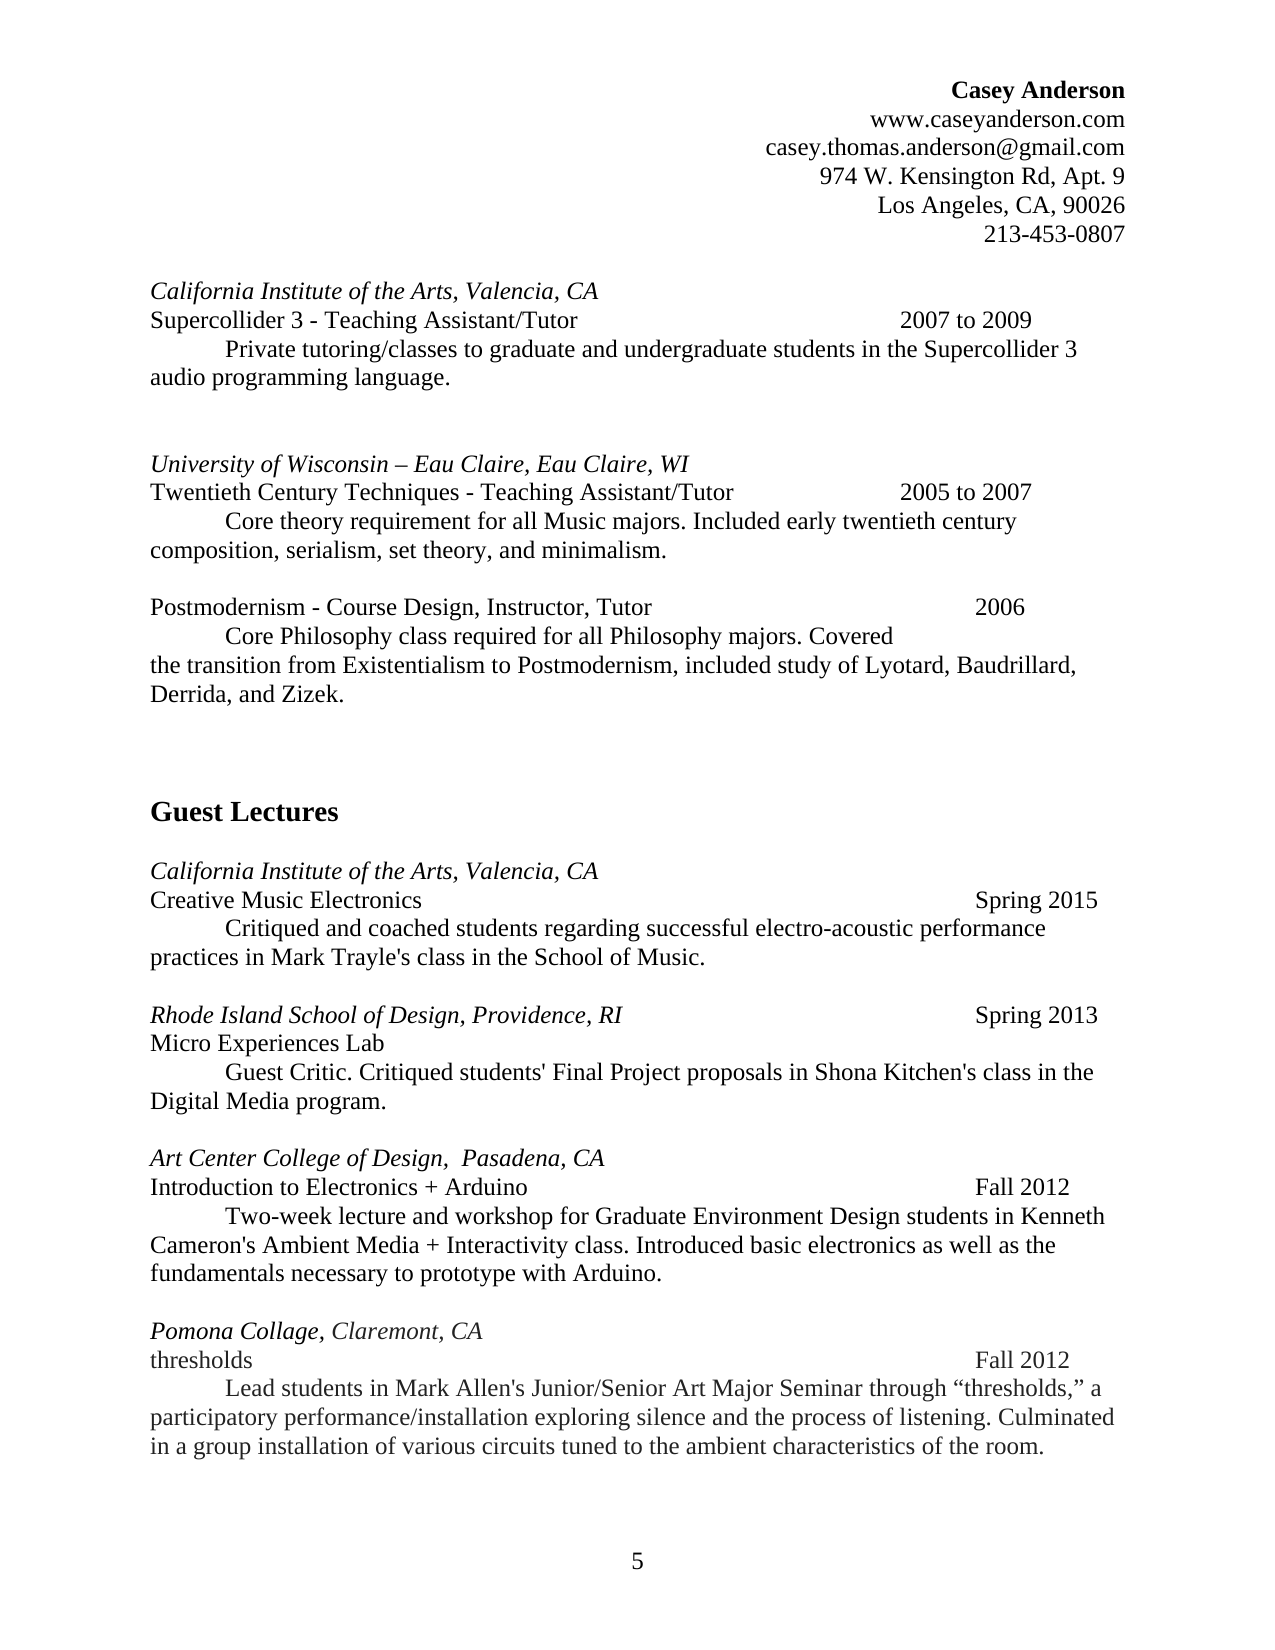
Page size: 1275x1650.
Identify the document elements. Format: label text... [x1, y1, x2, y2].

subtitle Guest Lectures [150, 794, 1125, 827]
text Supercollider 3 - Teaching Assistant/Tutor 2007 to 2009 [150, 305, 1125, 334]
text Critiqued and coached students regarding successful electro-acoustic performance practices in Mark Trayle's class in the School of Music. [150, 913, 1125, 971]
text University of Wisconsin – Eau Claire, Eau Claire, WI [150, 449, 1125, 477]
text Guest Critic. Critiqued students' Final Project proposals in Shona Kitchen's class in the Digital Media program. [150, 1057, 1125, 1115]
text Two-week lecture and workshop for Graduate Environment Design students in Kenneth Cameron's Ambient Media + Interactivity class. Introduced basic electronics as well as the fundamentals necessary to prototype with Arduino. [150, 1201, 1125, 1287]
text Lead students in Mark Allen's Junior/Senior Art Major Seminar through “thresholds,” a participatory performance/installation exploring silence and the process of listening. Culminated in a group installation of various circuits tuned to the ambient characteristics of the room. [150, 1373, 1125, 1488]
text thresholds Fall 2012 [150, 1345, 1125, 1373]
text Core Philosophy class required for all Philosophy majors. Covered [150, 621, 1125, 650]
text Art Center College of Design, Pasadena, CA [150, 1143, 1125, 1172]
text Pomona Collage, Claremont, CA [150, 1316, 1125, 1345]
text Creative Music Electronics Spring 2015 [150, 885, 1125, 913]
text Rhode Island School of Design, Providence, RI Spring 2013 [150, 1000, 1125, 1028]
text Micro Experiences Lab [150, 1028, 1125, 1057]
subtitle California Institute of the Arts, Valencia, CA [150, 856, 1125, 885]
text the transition from Existentialism to Postmodernism, included study of Lyotard, Baudrillard, Derrida, and Zizek. [150, 650, 1125, 707]
text Private tutoring/classes to graduate and undergraduate students in the Supercollider 3 audio programming language. [150, 334, 1125, 391]
text Postmodernism - Course Design, Instructor, Tutor 2006 [150, 592, 1125, 621]
subtitle California Institute of the Arts, Valencia, CA [150, 276, 1125, 305]
text Introduction to Electronics + Arduino Fall 2012 [150, 1172, 1125, 1201]
text Core theory requirement for all Music majors. Included early twentieth century composition, serialism, set theory, and minimalism. [150, 506, 1125, 564]
text Twentieth Century Techniques - Teaching Assistant/Tutor 2005 to 2007 [150, 477, 1125, 506]
